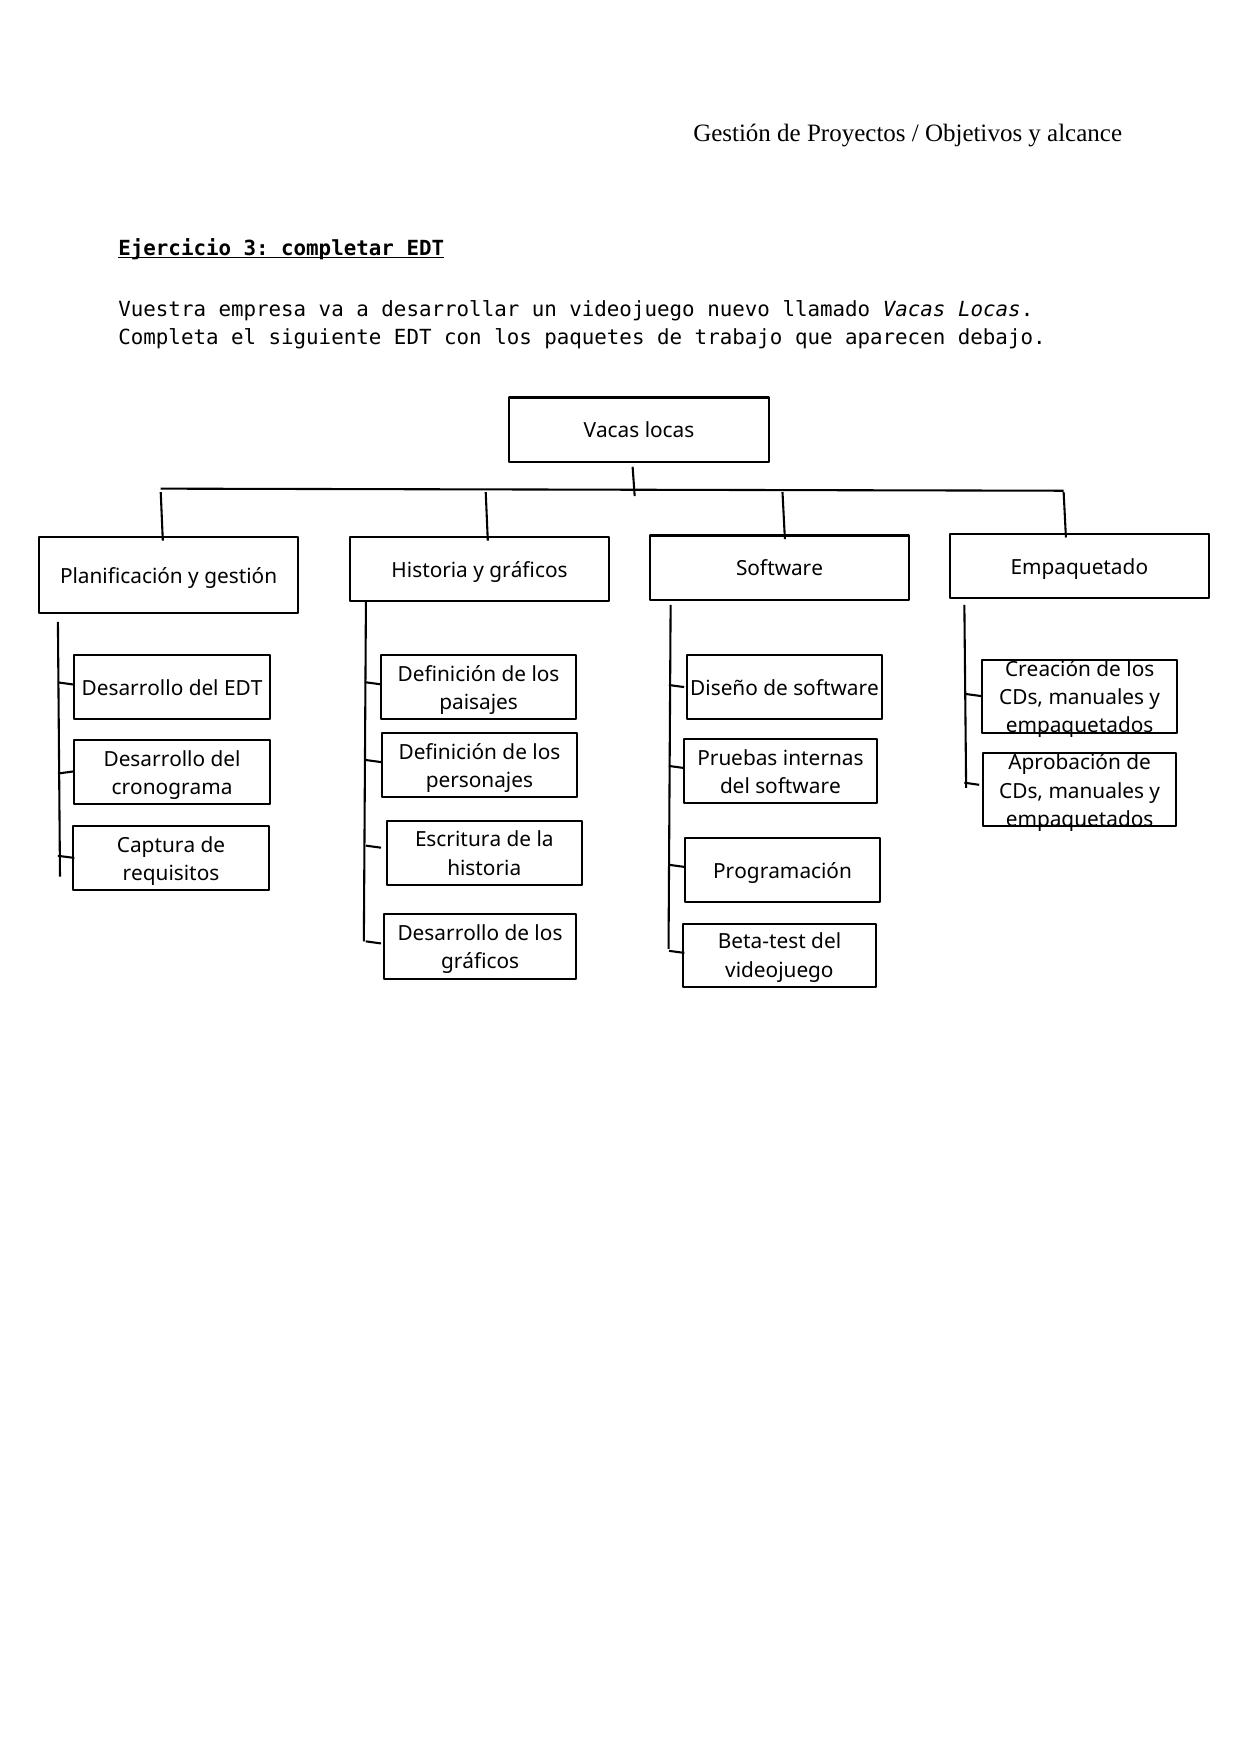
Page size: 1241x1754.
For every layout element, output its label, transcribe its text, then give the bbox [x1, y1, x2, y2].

text Ejercicio 3: completar EDT [118, 236, 1122, 261]
text Vuestra empresa va a desarrollar un videojuego nuevo llamado Vacas Locas. Completa el siguiente EDT con los paquetes de trabajo que aparecen debajo. [118, 297, 1122, 349]
